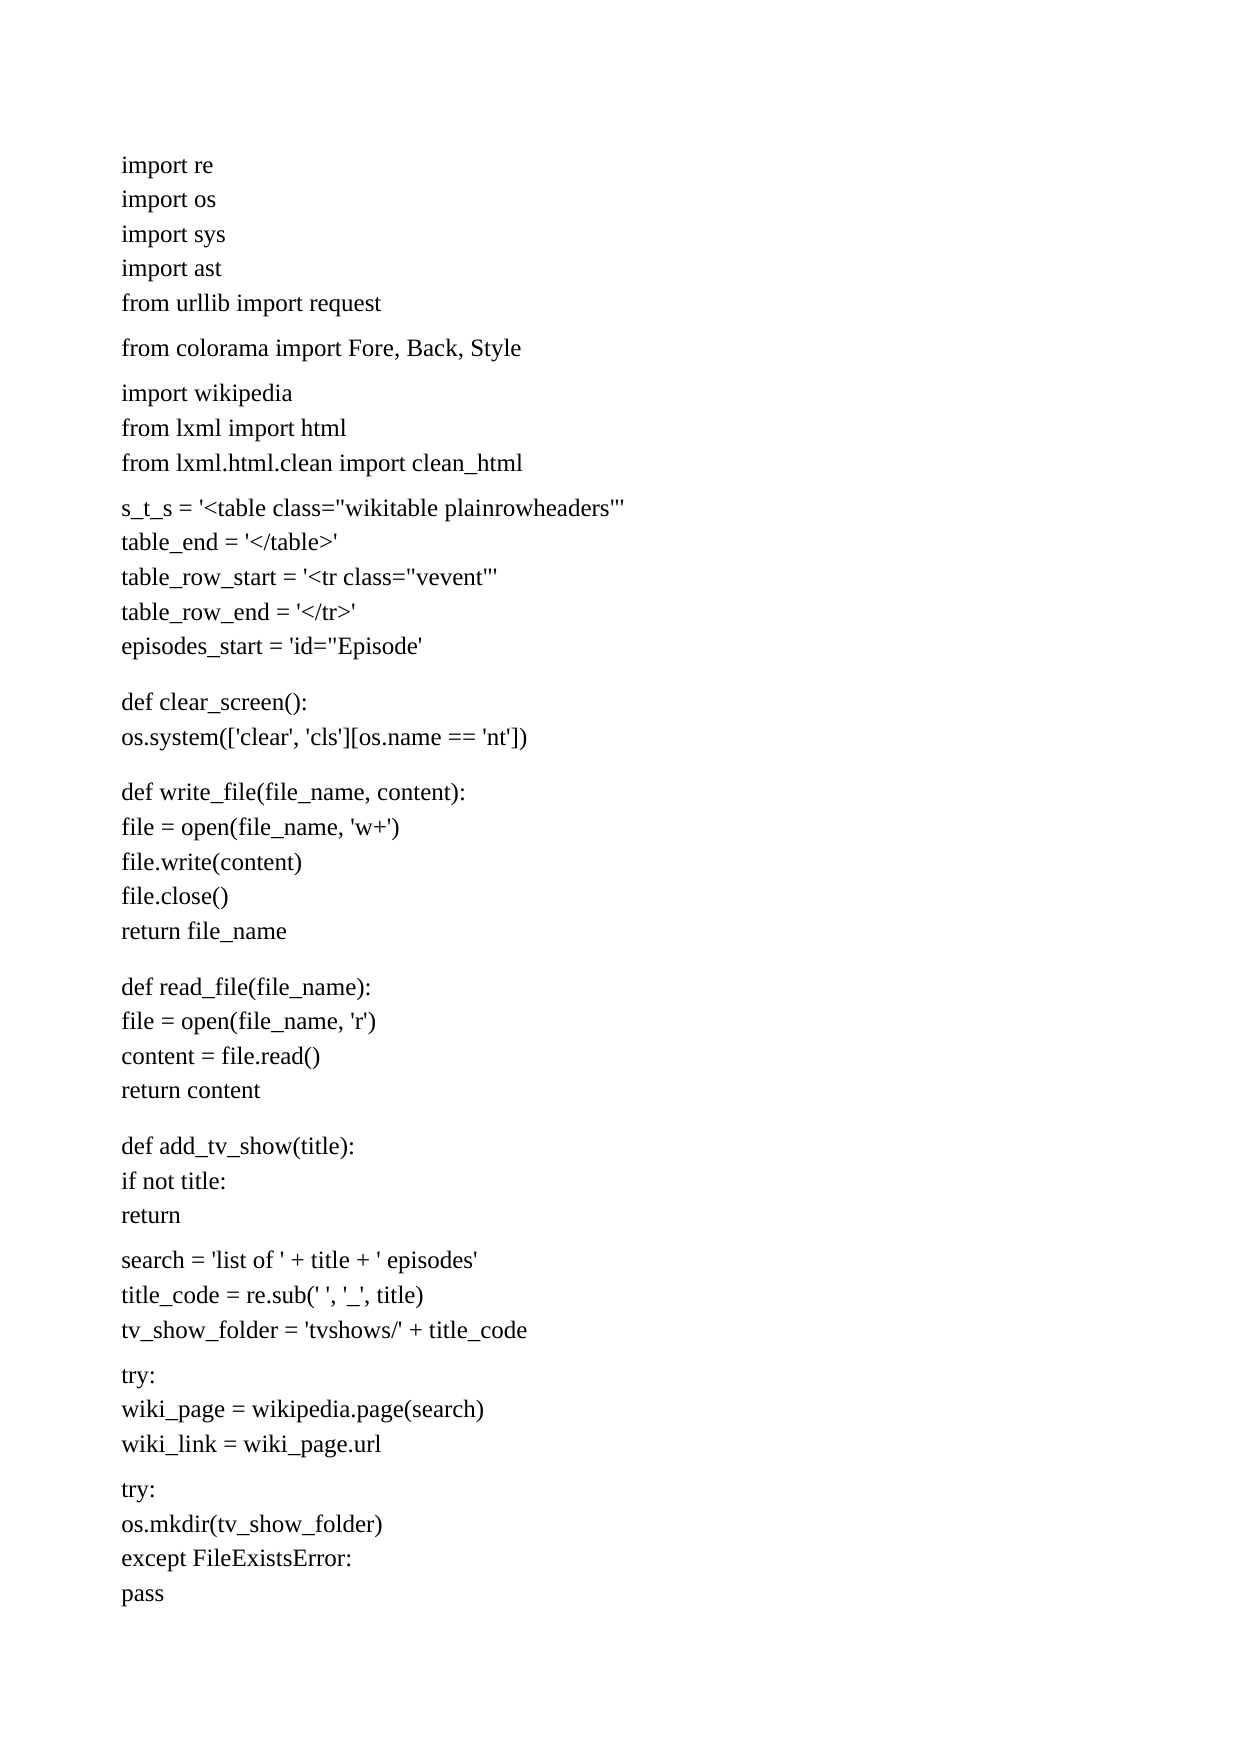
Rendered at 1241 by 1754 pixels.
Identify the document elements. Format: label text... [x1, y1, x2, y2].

table_header tv_show_folder = 'tvshows/' + title_code [118, 1312, 540, 1346]
table_header [118, 674, 136, 684]
table_header table_row_start = '<tr class="vevent"' [118, 559, 510, 594]
table_header from colorama import Fore, Back, Style [118, 330, 534, 365]
table_header from lxml import html [118, 410, 359, 445]
table_header table_end = '</table>' [118, 525, 351, 559]
table_header table_row_end = '</tr>' [118, 594, 369, 628]
table_header def add_tv_show(title): [118, 1128, 367, 1163]
table_header [118, 479, 136, 490]
table_header import wikipedia [118, 376, 306, 410]
table_header [118, 1107, 136, 1118]
table_header s_t_s = '<table class="wikitable plainrowheaders"' [118, 490, 636, 524]
table_header file.write(content) [118, 844, 315, 878]
table_header from lxml.html.clean import clean_html [118, 445, 535, 479]
table_header wiki_link = wiki_page.url [118, 1426, 394, 1461]
table_header file.close() [118, 878, 242, 913]
table_header try: [118, 1471, 169, 1506]
table_header file = open(file_name, 'w+') [118, 809, 413, 844]
table_header [118, 1232, 136, 1243]
table_header return file_name [118, 913, 300, 947]
table_header [118, 1461, 136, 1471]
table_header def clear_screen(): [118, 684, 321, 719]
table_header wiki_page = wikipedia.page(search) [118, 1392, 497, 1426]
table_header def write_file(file_name, content): [118, 775, 477, 809]
table_header import ast [118, 251, 235, 285]
table_header [118, 753, 136, 764]
table_header [118, 1118, 136, 1128]
table_header return [118, 1198, 195, 1232]
table_header pass [118, 1575, 178, 1610]
table_header [118, 958, 136, 969]
table_header [118, 365, 136, 376]
table_header os.mkdir(tv_show_folder) [118, 1506, 395, 1541]
table_header search = 'list of ' + title + ' episodes' [118, 1243, 490, 1277]
table_header [118, 663, 136, 673]
table_header episodes_start = 'id="Episode' [118, 628, 436, 663]
table_header [118, 948, 136, 958]
table_header return content [118, 1073, 274, 1107]
table_header from urllib import request [118, 285, 394, 320]
table_header import re [118, 147, 227, 181]
table_header content = file.read() [118, 1038, 334, 1072]
table_header try: [118, 1357, 169, 1392]
table_header title_code = re.sub(' ', '_', title) [118, 1277, 436, 1312]
table_header file = open(file_name, 'r') [118, 1003, 388, 1038]
table_header import sys [118, 216, 239, 251]
table_header [118, 320, 136, 330]
table_header [118, 764, 136, 774]
table_header def read_file(file_name): [118, 969, 383, 1003]
table_header [118, 1346, 136, 1357]
table_header os.system(['clear', 'cls'][os.name == 'nt']) [118, 719, 539, 753]
table_header if not title: [118, 1163, 239, 1197]
table_header import os [118, 181, 230, 216]
table_header except FileExistsError: [118, 1541, 365, 1575]
